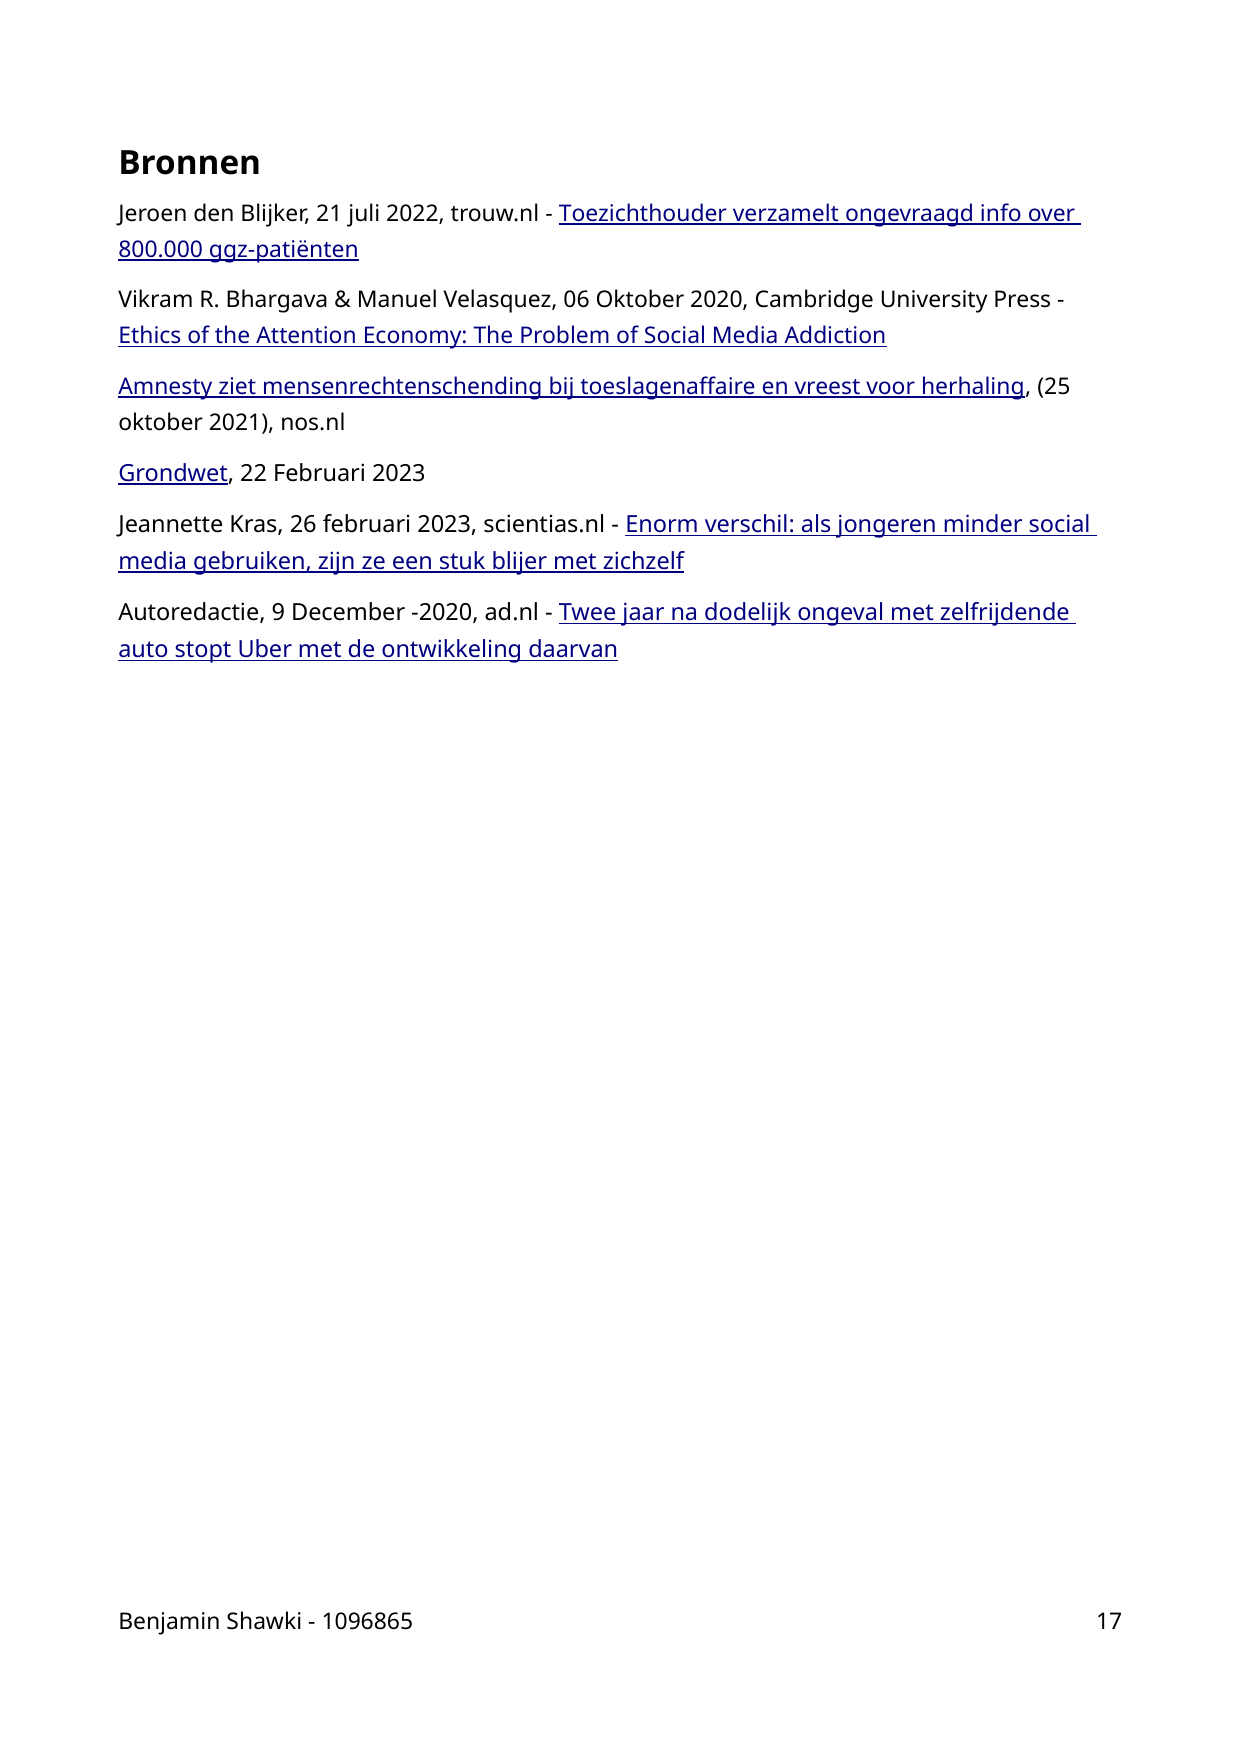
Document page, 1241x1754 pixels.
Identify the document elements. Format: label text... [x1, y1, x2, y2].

text Vikram R. Bhargava & Manuel Velasquez, 06 Oktober 2020, Cambridge University Press - Ethics of the Attention Economy: The Problem of Social Media Addiction [118, 283, 1122, 351]
text Amnesty ziet mensenrechtenschending bij toeslagenaffaire en vreest voor herhaling, (25 oktober 2021), nos.nl [118, 370, 1122, 437]
text Jeroen den Blijker, 21 juli 2022, trouw.nl - Toezichthouder verzamelt ongevraagd info over 800.000 ggz-patiënten [118, 197, 1122, 264]
text Jeannette Kras, 26 februari 2023, scientias.nl - Enorm verschil: als jongeren minder social media gebruiken, zijn ze een stuk blijer met zichzelf [118, 508, 1122, 576]
text Autoredactie, 9 December -2020, ad.nl - Twee jaar na dodelijk ongeval met zelfrijdende auto stopt Uber met de ontwikkeling daarvan [118, 596, 1122, 664]
subtitle Bronnen [118, 139, 1122, 184]
text Grondwet, 22 Februari 2023 [118, 456, 1122, 488]
